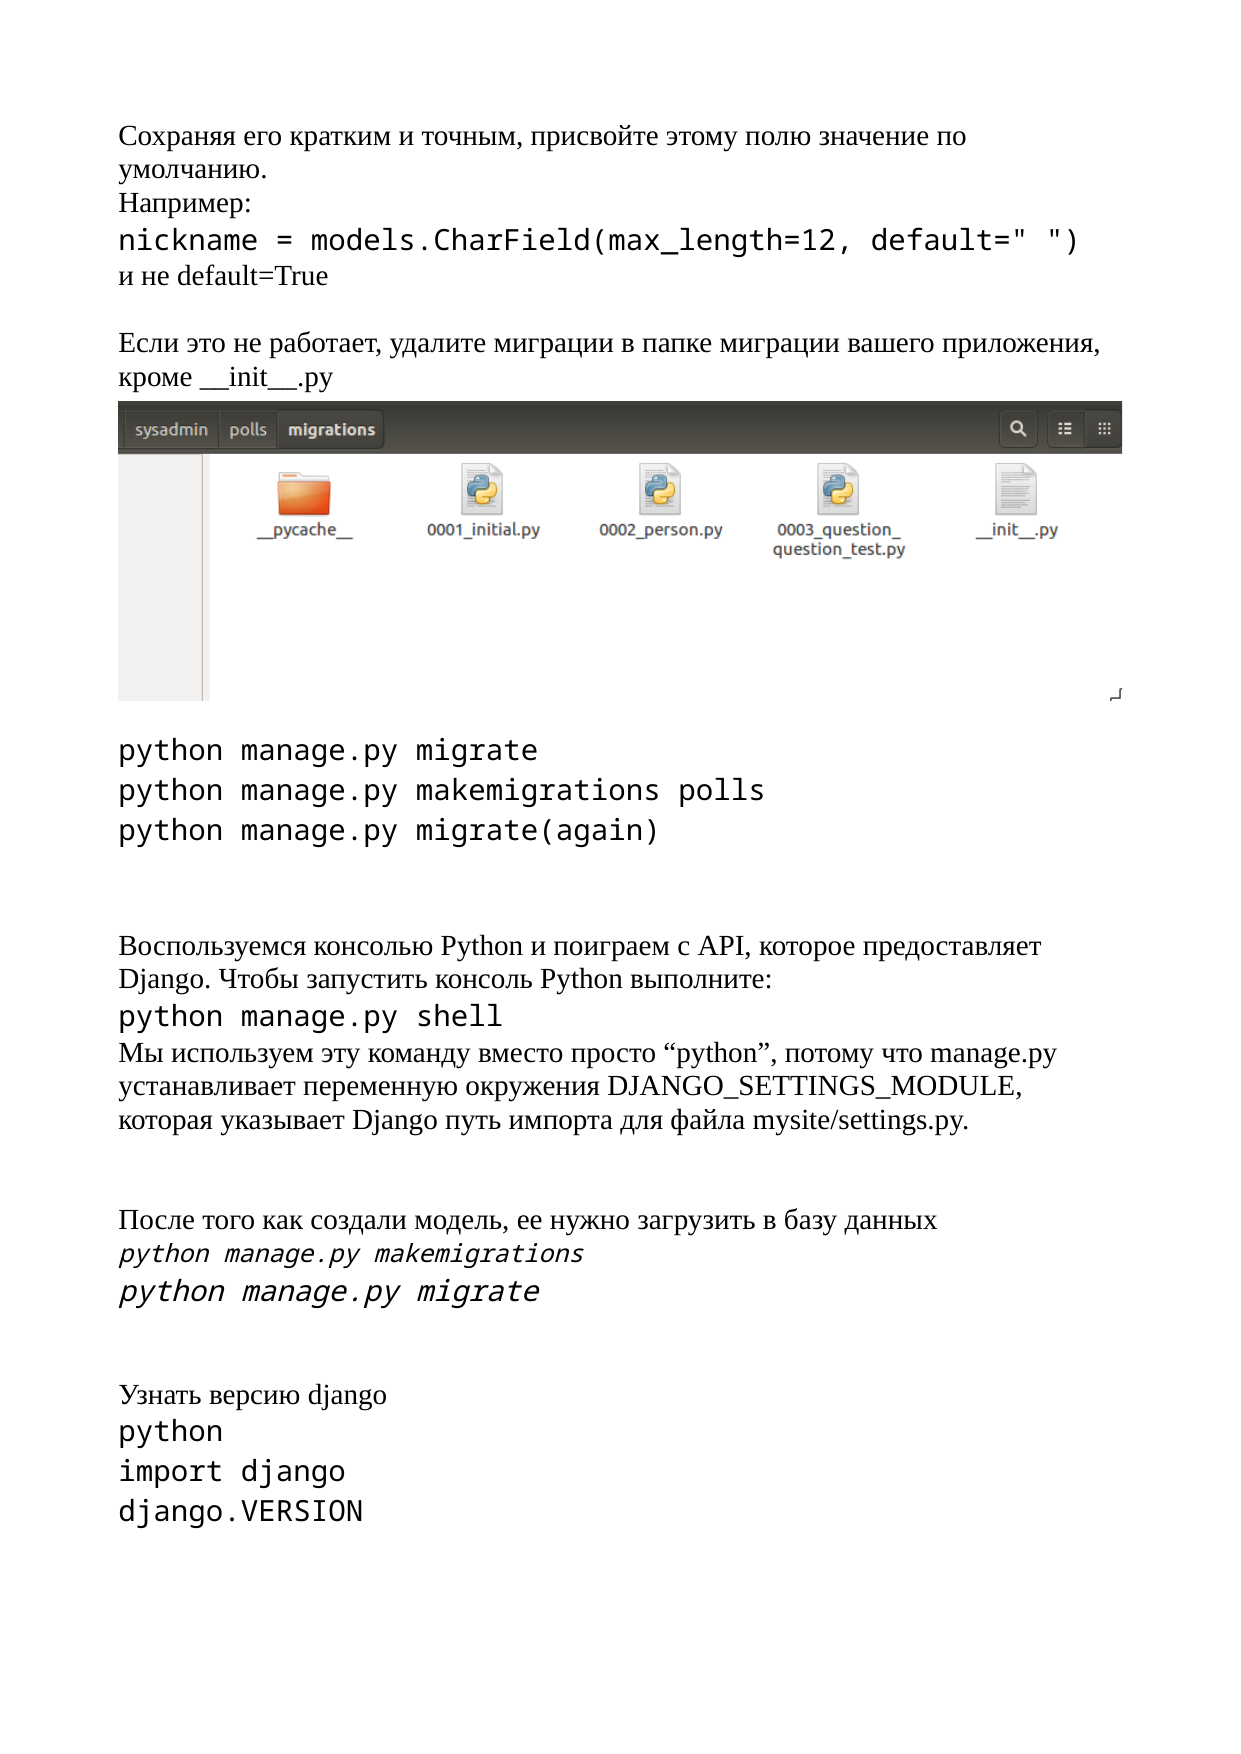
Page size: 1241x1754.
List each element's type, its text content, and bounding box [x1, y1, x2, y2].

text Сохраняя его кратким и точным, присвойте этому полю значение по умолчанию. [118, 118, 1122, 185]
text Например: [118, 185, 1122, 219]
text python manage.py migrate [118, 729, 1122, 769]
text nickname = models.CharField(max_length=12, default=" ") [118, 219, 1122, 258]
picture [118, 401, 1123, 701]
text python manage.py migrate [118, 1270, 1122, 1310]
text После того как создали модель, ее нужно загрузить в базу данных [118, 1202, 1122, 1236]
text python manage.py shell [118, 995, 1122, 1035]
text python [118, 1410, 1122, 1450]
text Если это не работает, удалите миграции в папке миграции вашего приложения, кроме __init__.py [118, 326, 1122, 393]
text import django [118, 1450, 1122, 1490]
text django.VERSION [118, 1490, 1122, 1529]
text Узнать версию django [118, 1377, 1122, 1410]
text python manage.py makemigrations polls [118, 769, 1122, 809]
text python manage.py migrate(again) [118, 809, 1122, 849]
text python manage.py makemigrations [118, 1236, 1122, 1270]
text и не default=True [118, 258, 1122, 292]
text Воспользуемся консолью Python и поиграем с API, которое предоставляет Django. Чтобы запустить консоль Python выполните: [118, 928, 1122, 995]
text Мы используем эту команду вместо просто “python”, потому что manage.py устанавливает переменную окружения DJANGO_SETTINGS_MODULE, которая указывает Django путь импорта для файла mysite/settings.py. [118, 1035, 1122, 1135]
